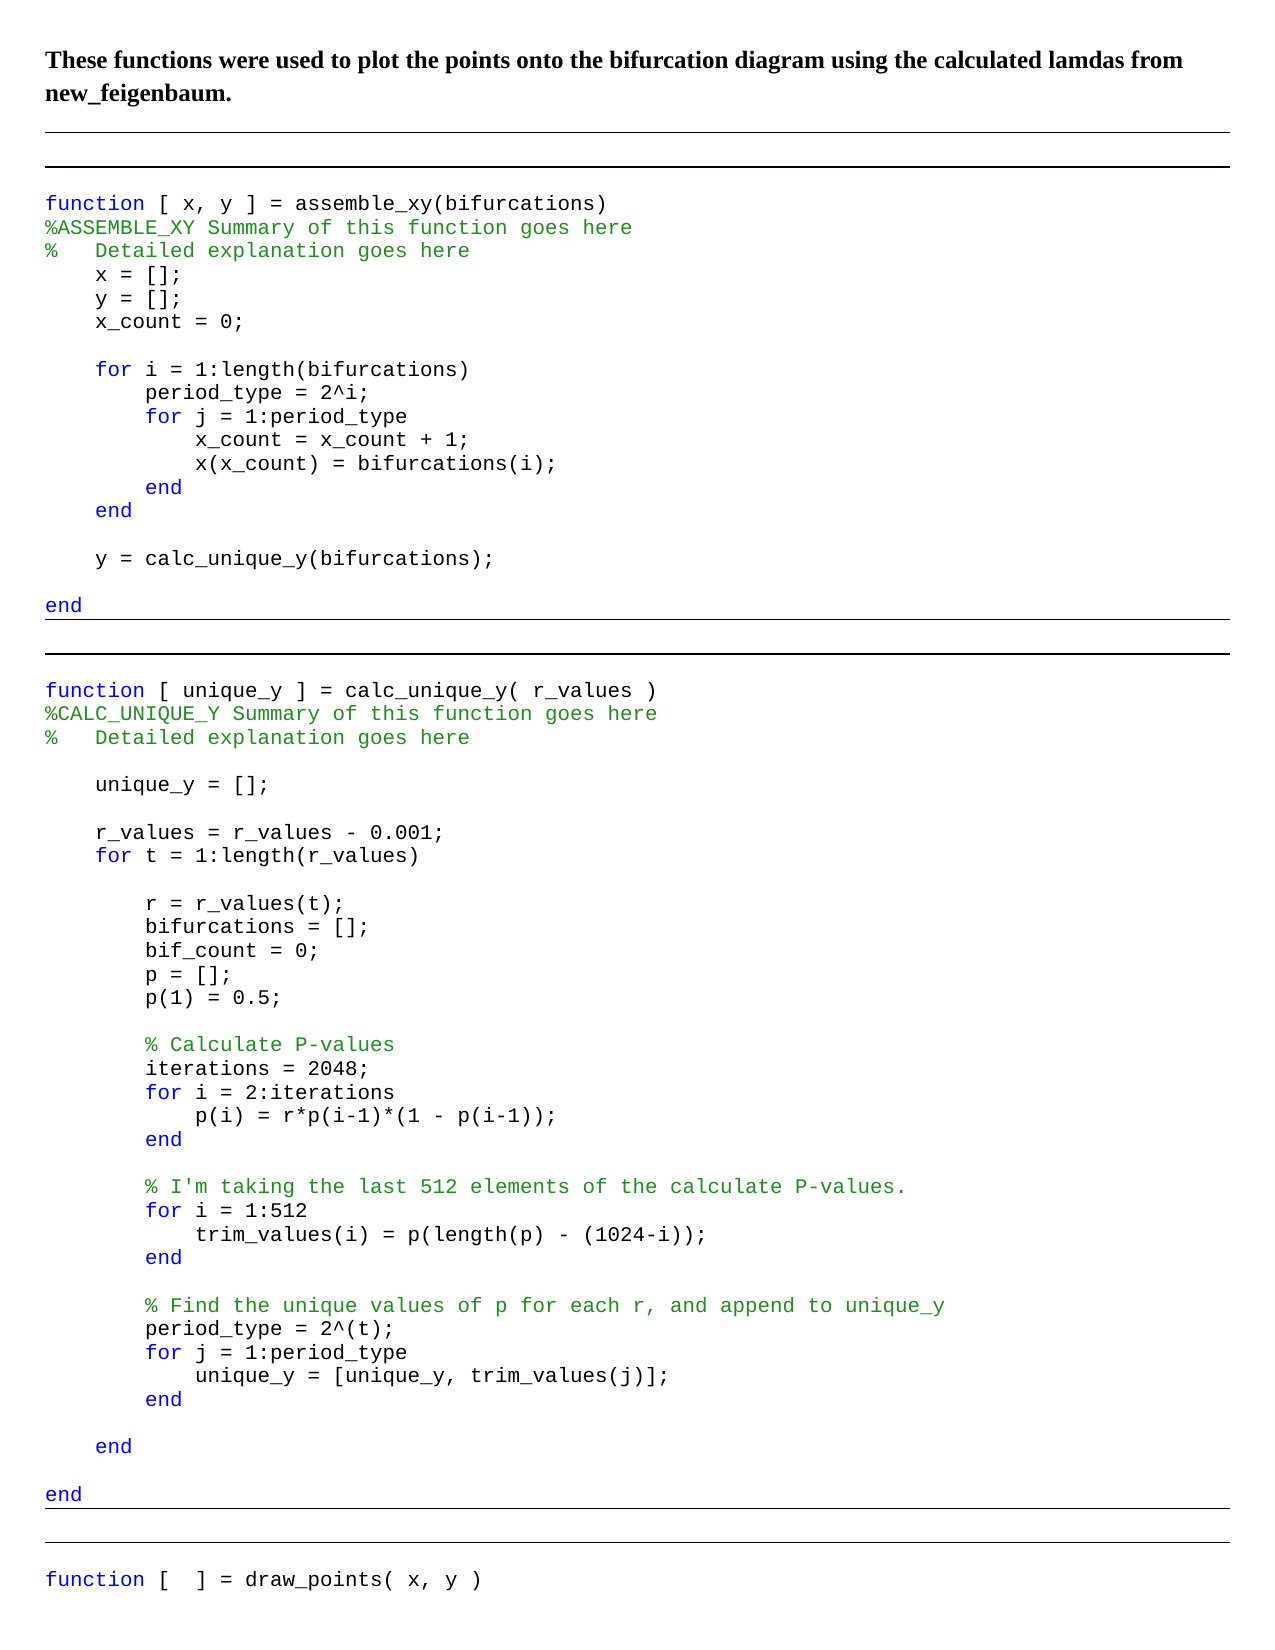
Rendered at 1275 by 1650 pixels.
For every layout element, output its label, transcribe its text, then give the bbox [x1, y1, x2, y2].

text r_values = r_values - 0.001; [45, 822, 1230, 845]
text bifurcations = []; [45, 916, 1230, 940]
text x_count = 0; [45, 311, 1230, 335]
text iterations = 2048; [45, 1058, 1230, 1082]
text y = calc_unique_y(bifurcations); [45, 548, 1230, 571]
text p = []; [45, 963, 1230, 987]
text p(i) = r*p(i-1)*(1 - p(i-1)); [45, 1105, 1230, 1129]
text unique_y = [unique_y, trim_values(j)]; [45, 1366, 1230, 1389]
text end [45, 1129, 1230, 1153]
text for t = 1:length(r_values) [45, 845, 1230, 869]
text for i = 1:512 [45, 1200, 1230, 1224]
text unique_y = []; [45, 774, 1230, 798]
text end [45, 477, 1230, 500]
text % I'm taking the last 512 elements of the calculate P-values. [45, 1176, 1230, 1200]
text function [ unique_y ] = calc_unique_y( r_values ) [45, 680, 1230, 703]
text r = r_values(t); [45, 893, 1230, 916]
text end [45, 1436, 1230, 1460]
text end [45, 1247, 1230, 1271]
text % Find the unique values of p for each r, and append to unique_y [45, 1294, 1230, 1318]
text end [45, 500, 1230, 524]
text y = []; [45, 288, 1230, 311]
text end [45, 595, 1230, 619]
text %CALC_UNIQUE_Y Summary of this function goes here [45, 703, 1230, 727]
text x(x_count) = bifurcations(i); [45, 453, 1230, 477]
text % Calculate P-values [45, 1034, 1230, 1058]
text p(1) = 0.5; [45, 987, 1230, 1011]
text % Detailed explanation goes here [45, 727, 1230, 751]
text end [45, 1389, 1230, 1413]
text trim_values(i) = p(length(p) - (1024-i)); [45, 1224, 1230, 1247]
text These functions were used to plot the points onto the bifurcation diagram using the calculated lamdas from new_feigenbaum. [45, 45, 1230, 107]
text x = []; [45, 264, 1230, 288]
text for j = 1:period_type [45, 406, 1230, 429]
text bif_count = 0; [45, 940, 1230, 963]
text period_type = 2^(t); [45, 1318, 1230, 1342]
text function [ ] = draw_points( x, y ) [45, 1568, 1230, 1592]
text for j = 1:period_type [45, 1342, 1230, 1366]
text for i = 2:iterations [45, 1082, 1230, 1105]
text %ASSEMBLE_XY Summary of this function goes here [45, 217, 1230, 240]
text end [45, 1484, 1230, 1507]
text for i = 1:length(bifurcations) [45, 358, 1230, 382]
text period_type = 2^i; [45, 382, 1230, 406]
text function [ x, y ] = assemble_xy(bifurcations) [45, 193, 1230, 217]
text x_count = x_count + 1; [45, 429, 1230, 453]
text % Detailed explanation goes here [45, 240, 1230, 264]
